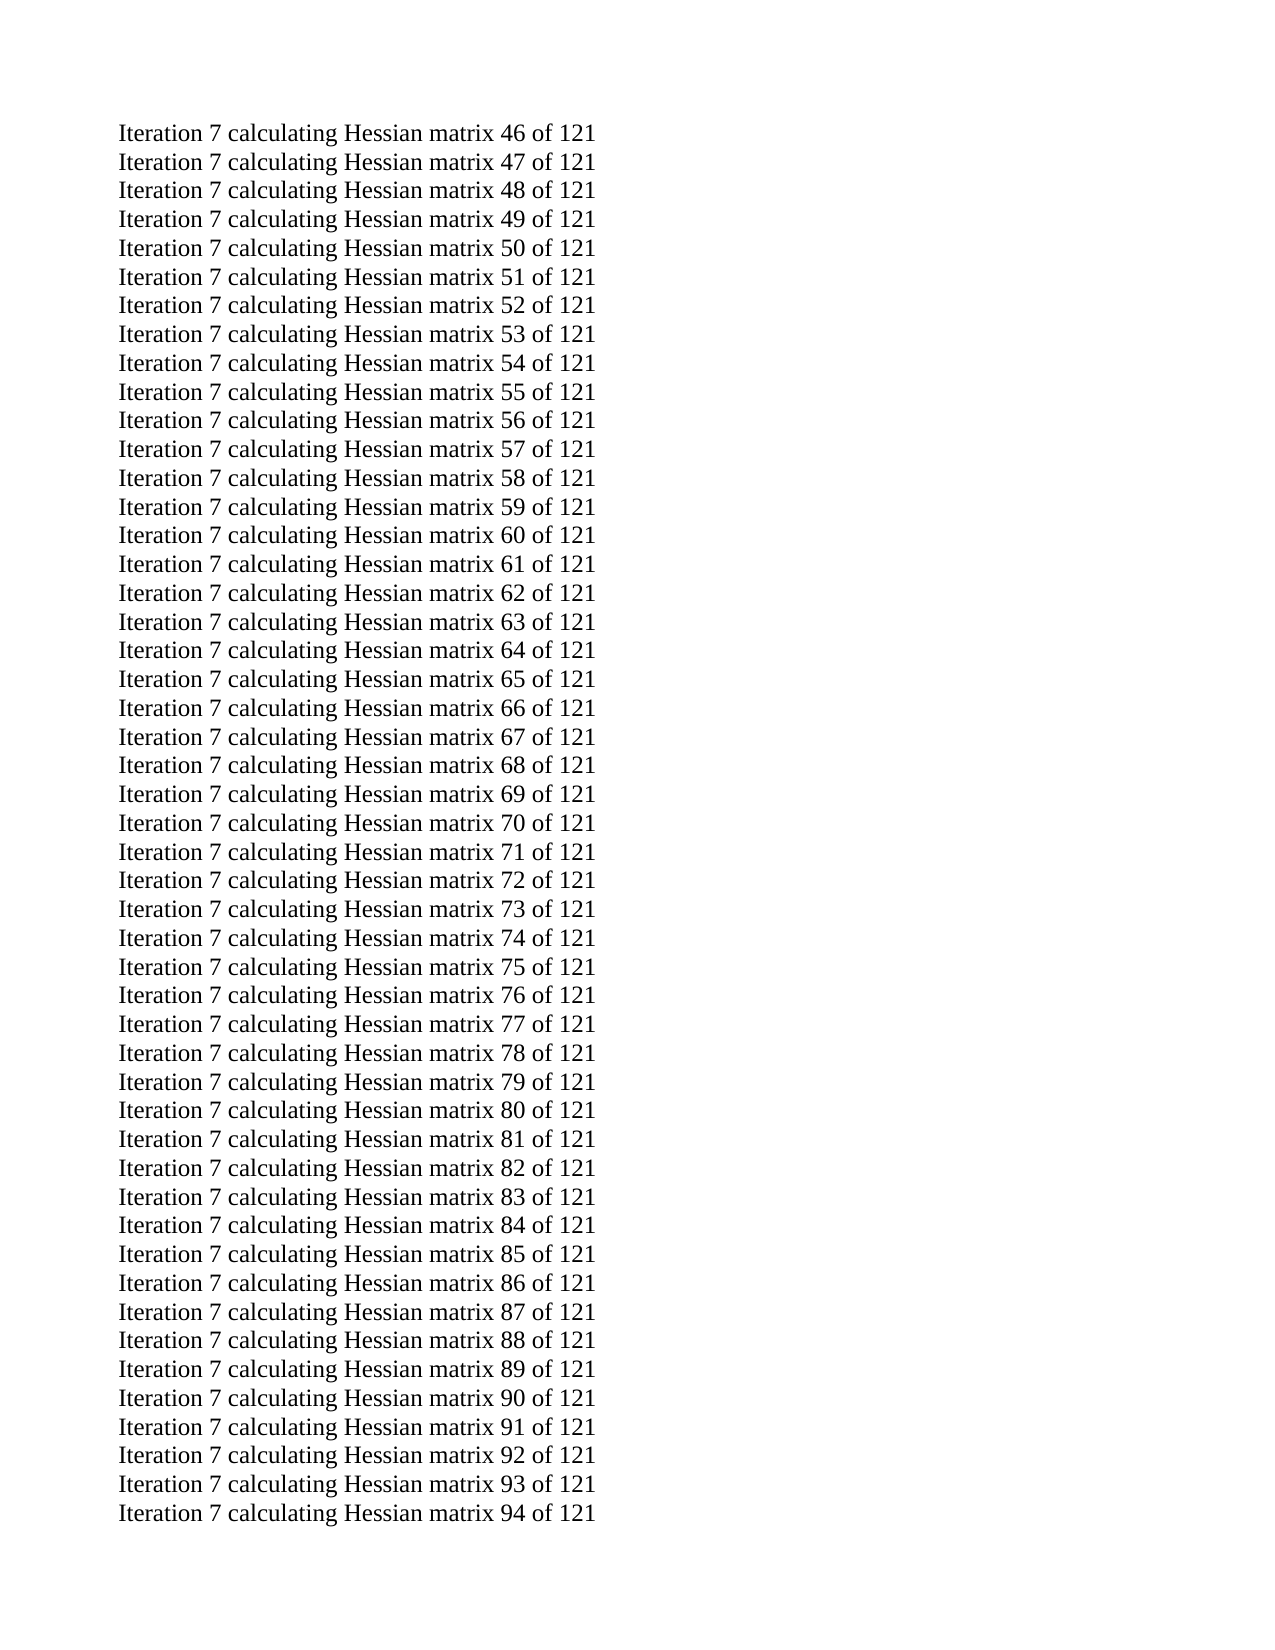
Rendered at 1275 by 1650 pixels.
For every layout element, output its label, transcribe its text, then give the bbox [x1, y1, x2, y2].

text Iteration 7 calculating Hessian matrix 47 of 121 [118, 147, 1157, 176]
text Iteration 7 calculating Hessian matrix 83 of 121 [118, 1182, 1157, 1211]
text Iteration 7 calculating Hessian matrix 64 of 121 [118, 636, 1157, 664]
text Iteration 7 calculating Hessian matrix 89 of 121 [118, 1354, 1157, 1383]
text Iteration 7 calculating Hessian matrix 54 of 121 [118, 348, 1157, 377]
text Iteration 7 calculating Hessian matrix 56 of 121 [118, 406, 1157, 434]
text Iteration 7 calculating Hessian matrix 94 of 121 [118, 1498, 1157, 1527]
text Iteration 7 calculating Hessian matrix 91 of 121 [118, 1412, 1157, 1441]
text Iteration 7 calculating Hessian matrix 63 of 121 [118, 607, 1157, 636]
text Iteration 7 calculating Hessian matrix 79 of 121 [118, 1067, 1157, 1096]
text Iteration 7 calculating Hessian matrix 49 of 121 [118, 204, 1157, 233]
text Iteration 7 calculating Hessian matrix 57 of 121 [118, 434, 1157, 463]
text Iteration 7 calculating Hessian matrix 66 of 121 [118, 693, 1157, 722]
text Iteration 7 calculating Hessian matrix 58 of 121 [118, 463, 1157, 492]
text Iteration 7 calculating Hessian matrix 77 of 121 [118, 1009, 1157, 1038]
text Iteration 7 calculating Hessian matrix 75 of 121 [118, 952, 1157, 981]
text Iteration 7 calculating Hessian matrix 81 of 121 [118, 1124, 1157, 1153]
text Iteration 7 calculating Hessian matrix 52 of 121 [118, 291, 1157, 319]
text Iteration 7 calculating Hessian matrix 73 of 121 [118, 894, 1157, 923]
text Iteration 7 calculating Hessian matrix 72 of 121 [118, 866, 1157, 894]
text Iteration 7 calculating Hessian matrix 88 of 121 [118, 1326, 1157, 1354]
text Iteration 7 calculating Hessian matrix 70 of 121 [118, 808, 1157, 837]
text Iteration 7 calculating Hessian matrix 90 of 121 [118, 1383, 1157, 1412]
text Iteration 7 calculating Hessian matrix 71 of 121 [118, 837, 1157, 866]
text Iteration 7 calculating Hessian matrix 51 of 121 [118, 262, 1157, 291]
text Iteration 7 calculating Hessian matrix 74 of 121 [118, 923, 1157, 952]
text Iteration 7 calculating Hessian matrix 87 of 121 [118, 1297, 1157, 1326]
text Iteration 7 calculating Hessian matrix 84 of 121 [118, 1211, 1157, 1239]
text Iteration 7 calculating Hessian matrix 50 of 121 [118, 233, 1157, 262]
text Iteration 7 calculating Hessian matrix 69 of 121 [118, 779, 1157, 808]
text Iteration 7 calculating Hessian matrix 65 of 121 [118, 664, 1157, 693]
text Iteration 7 calculating Hessian matrix 80 of 121 [118, 1096, 1157, 1124]
text Iteration 7 calculating Hessian matrix 60 of 121 [118, 521, 1157, 549]
text Iteration 7 calculating Hessian matrix 61 of 121 [118, 549, 1157, 578]
text Iteration 7 calculating Hessian matrix 67 of 121 [118, 722, 1157, 751]
text Iteration 7 calculating Hessian matrix 55 of 121 [118, 377, 1157, 406]
text Iteration 7 calculating Hessian matrix 48 of 121 [118, 176, 1157, 204]
text Iteration 7 calculating Hessian matrix 46 of 121 [118, 118, 1157, 147]
text Iteration 7 calculating Hessian matrix 68 of 121 [118, 751, 1157, 779]
text Iteration 7 calculating Hessian matrix 92 of 121 [118, 1441, 1157, 1469]
text Iteration 7 calculating Hessian matrix 59 of 121 [118, 492, 1157, 521]
text Iteration 7 calculating Hessian matrix 86 of 121 [118, 1268, 1157, 1297]
text Iteration 7 calculating Hessian matrix 93 of 121 [118, 1469, 1157, 1498]
text Iteration 7 calculating Hessian matrix 85 of 121 [118, 1239, 1157, 1268]
text Iteration 7 calculating Hessian matrix 76 of 121 [118, 981, 1157, 1009]
text Iteration 7 calculating Hessian matrix 78 of 121 [118, 1038, 1157, 1067]
text Iteration 7 calculating Hessian matrix 82 of 121 [118, 1153, 1157, 1182]
text Iteration 7 calculating Hessian matrix 62 of 121 [118, 578, 1157, 607]
text Iteration 7 calculating Hessian matrix 53 of 121 [118, 319, 1157, 348]
